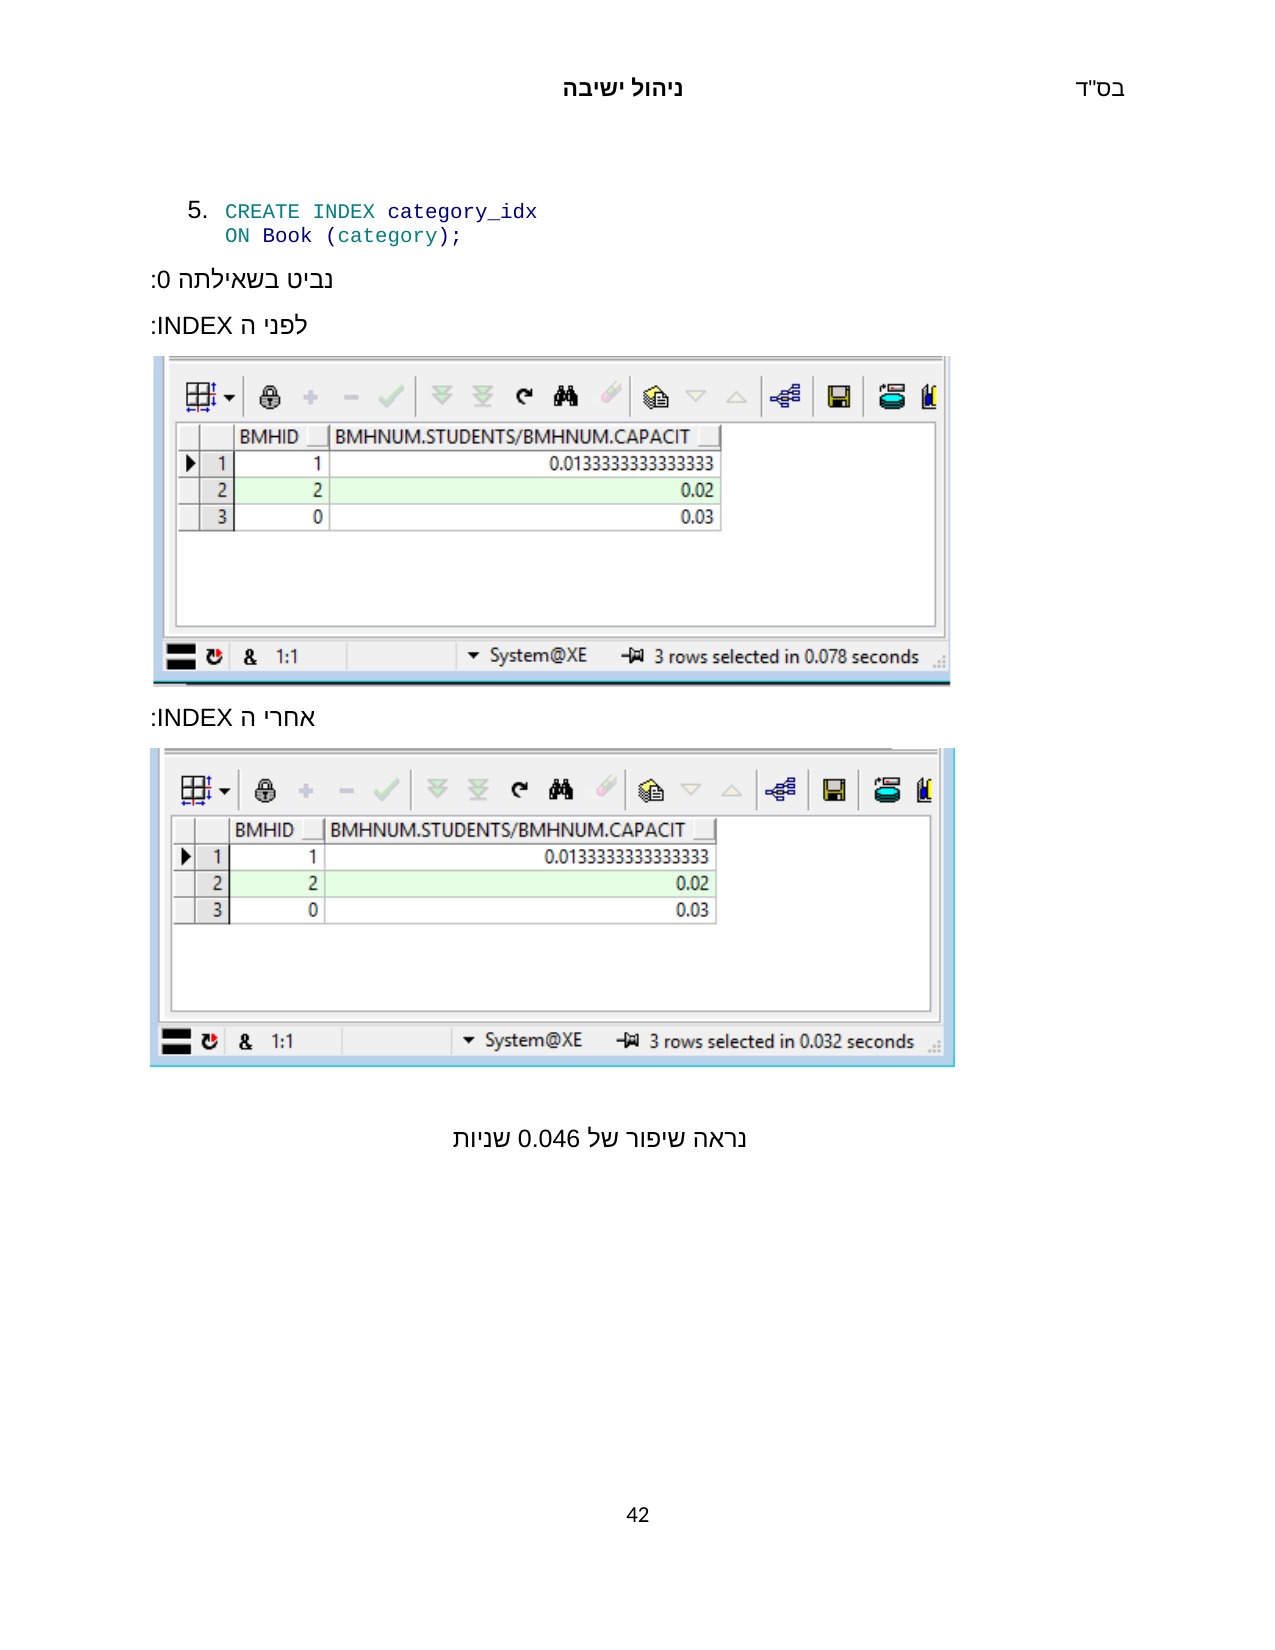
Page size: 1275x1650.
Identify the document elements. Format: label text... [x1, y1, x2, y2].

text אחרי ה INDEX: [150, 703, 1125, 732]
text נביט בשאילתה 0: [150, 265, 1125, 294]
text לפני ה INDEX: [150, 311, 1125, 339]
text ON Book (category); [150, 225, 1125, 249]
text נראה שיפור של 0.046 שניות [150, 1124, 1125, 1152]
list CREATE INDEX category_idx [187, 195, 1125, 225]
